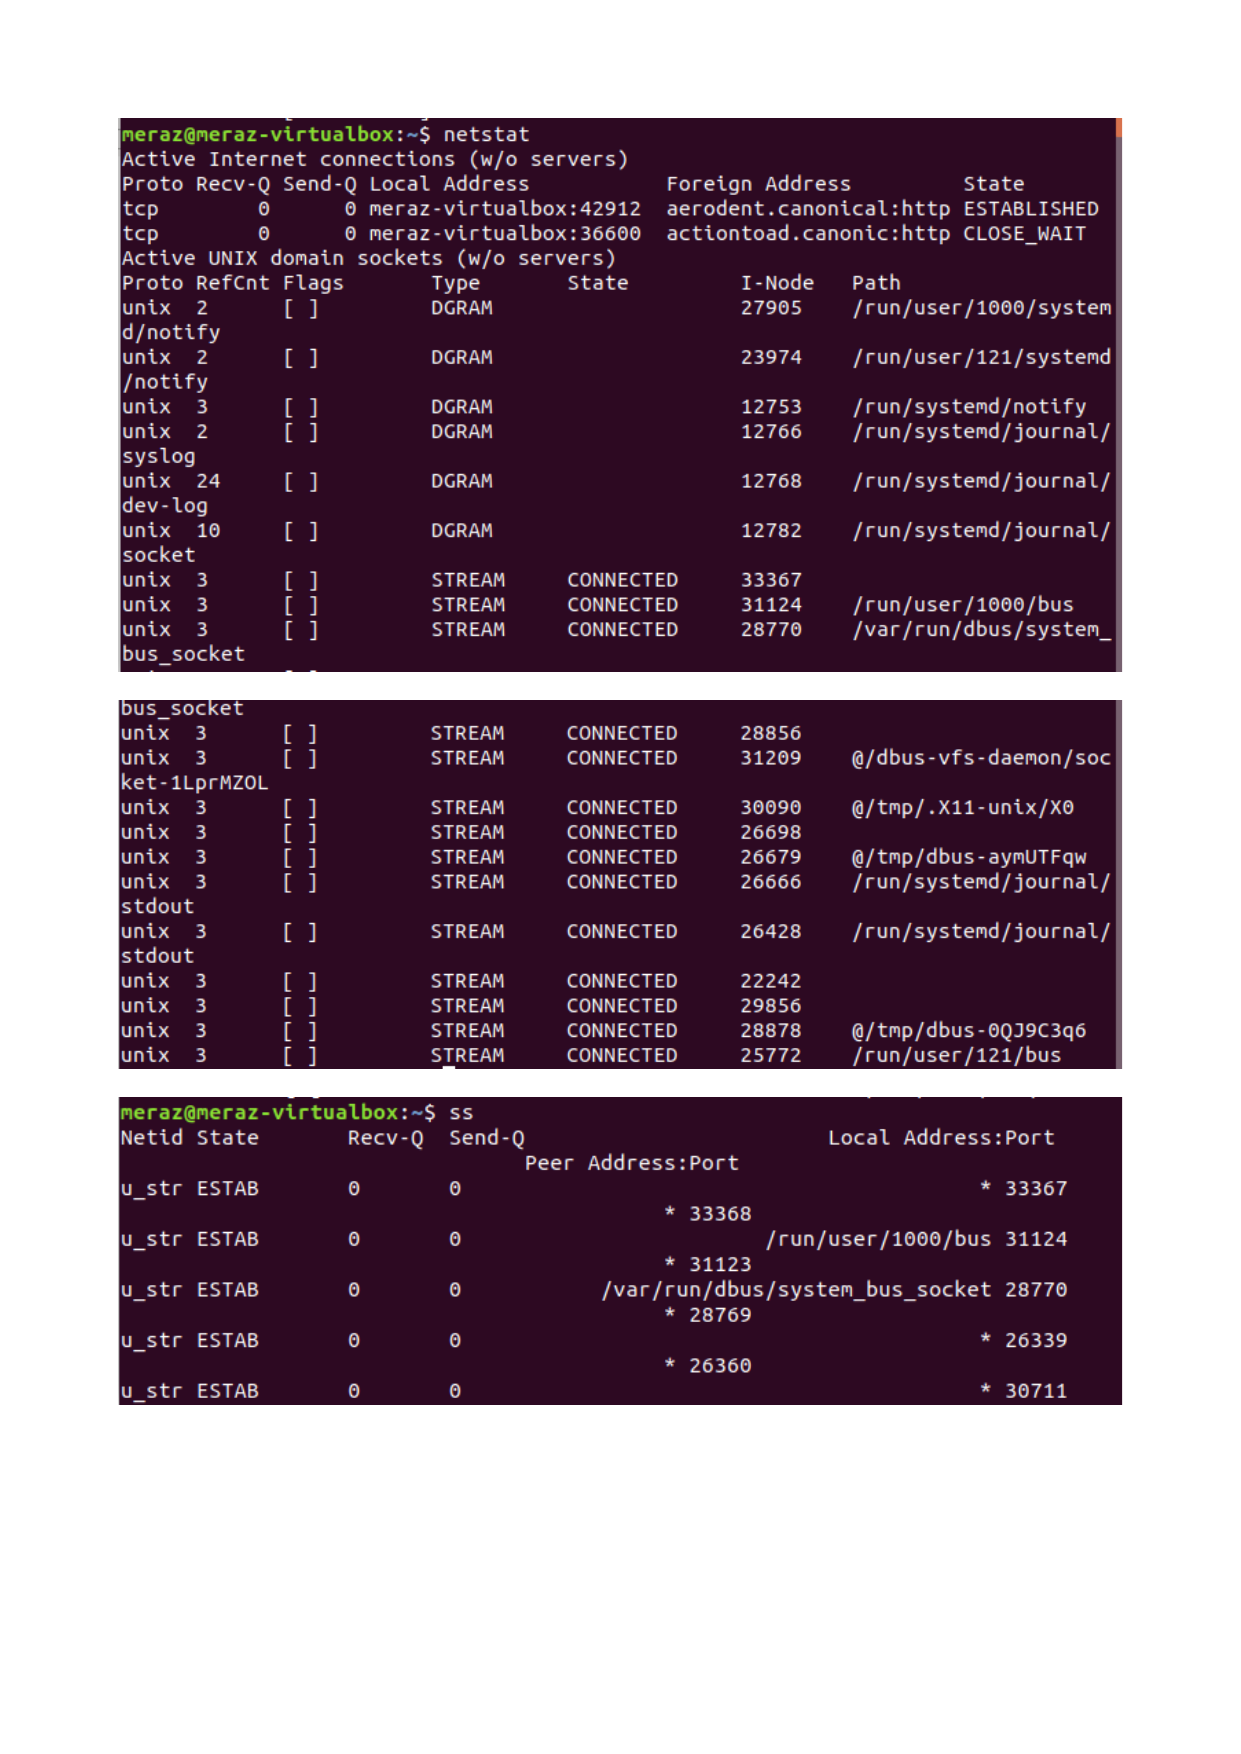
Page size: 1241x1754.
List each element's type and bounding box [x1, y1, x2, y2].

picture [118, 700, 1123, 1069]
picture [118, 118, 1123, 672]
picture [118, 1097, 1123, 1405]
